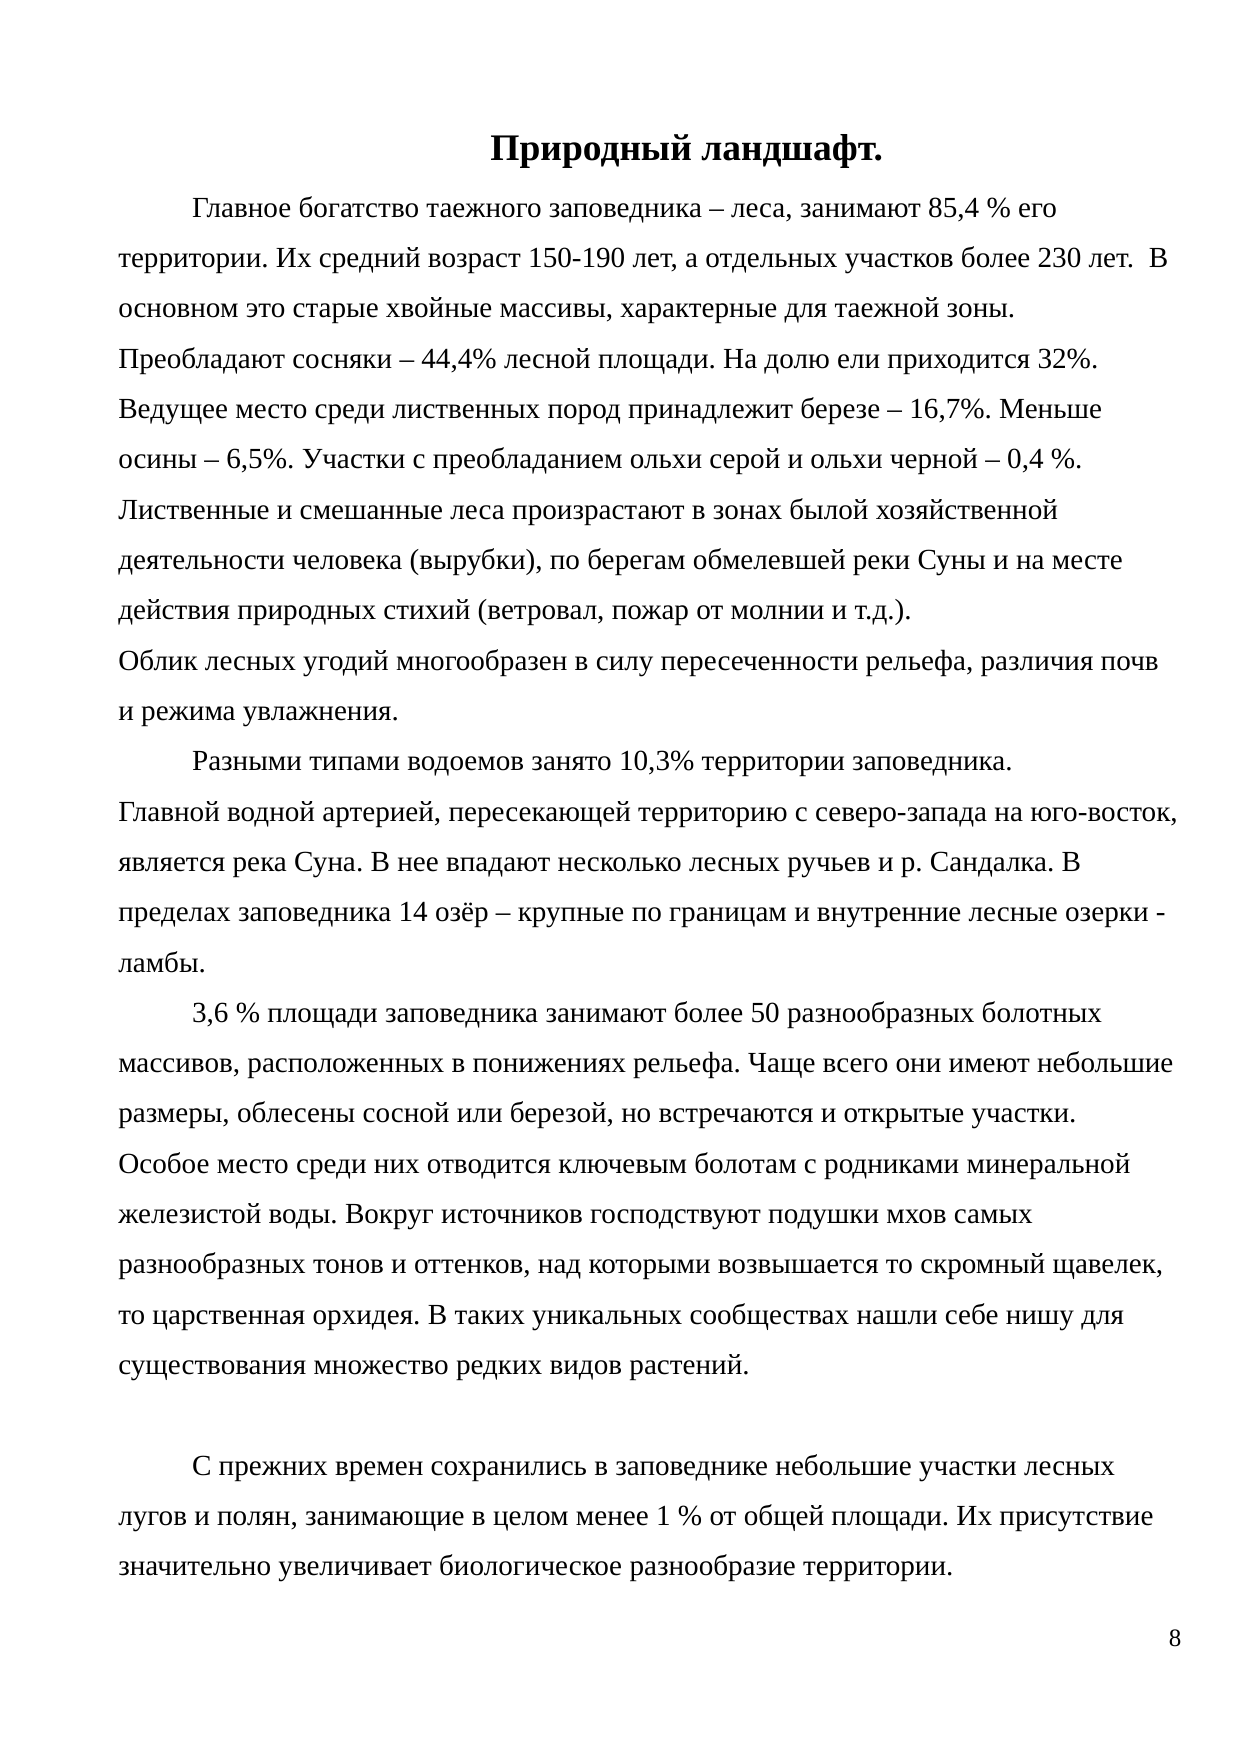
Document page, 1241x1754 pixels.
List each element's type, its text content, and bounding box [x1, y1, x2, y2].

text Лиственные и смешанные леса произрастают в зонах былой хозяйственной деятельности человека (вырубки), по берегам обмелевшей реки Суны и на месте действия природных стихий (ветровал, пожар от молнии и т.д.). [118, 492, 1181, 626]
text Разными типами водоемов занято 10,3% территории заповедника. [118, 743, 1181, 777]
text Главное богатство таежного заповедника – леса, занимают 85,4 % его территории. Их средний возраст 150-190 лет, а отдельных участков более 230 лет. В основном это старые хвойные массивы, характерные для таежной зоны. [118, 190, 1181, 324]
text Преобладают сосняки – 44,4% лесной площади. На долю ели приходится 32%. Ведущее место среди лиственных пород принадлежит березе – 16,7%. Меньше осины – 6,5%. Участки с преобладанием ольхи серой и ольхи черной – 0,4 %. [118, 341, 1181, 475]
text С прежних времен сохранились в заповеднике небольшие участки лесных лугов и полян, занимающие в целом менее 1 % от общей площади. Их присутствие значительно увеличивает биологическое разнообразие территории. [118, 1448, 1181, 1582]
text Главной водной артерией, пересекающей территорию с северо-запада на юго-восток, является река Суна. В нее впадают несколько лесных ручьев и р. Сандалка. В пределах заповедника 14 озёр – крупные по границам и внутренние лесные озерки - ламбы. [118, 794, 1181, 978]
text Облик лесных угодий многообразен в силу пересеченности рельефа, различия почв и режима увлажнения. [118, 643, 1181, 727]
text Природный ландшафт. [118, 125, 1181, 168]
text 3,6 % площади заповедника занимают более 50 разнообразных болотных массивов, расположенных в понижениях рельефа. Чаще всего они имеют небольшие размеры, облесены сосной или березой, но встречаются и открытые участки. [118, 995, 1181, 1129]
text Особое место среди них отводится ключевым болотам с родниками минеральной железистой воды. Вокруг источников господствуют подушки мхов самых разнообразных тонов и оттенков, над которыми возвышается то скромный щавелек, то царственная орхидея. В таких уникальных сообществах нашли себе нишу для существования множество редких видов растений. [118, 1146, 1181, 1381]
